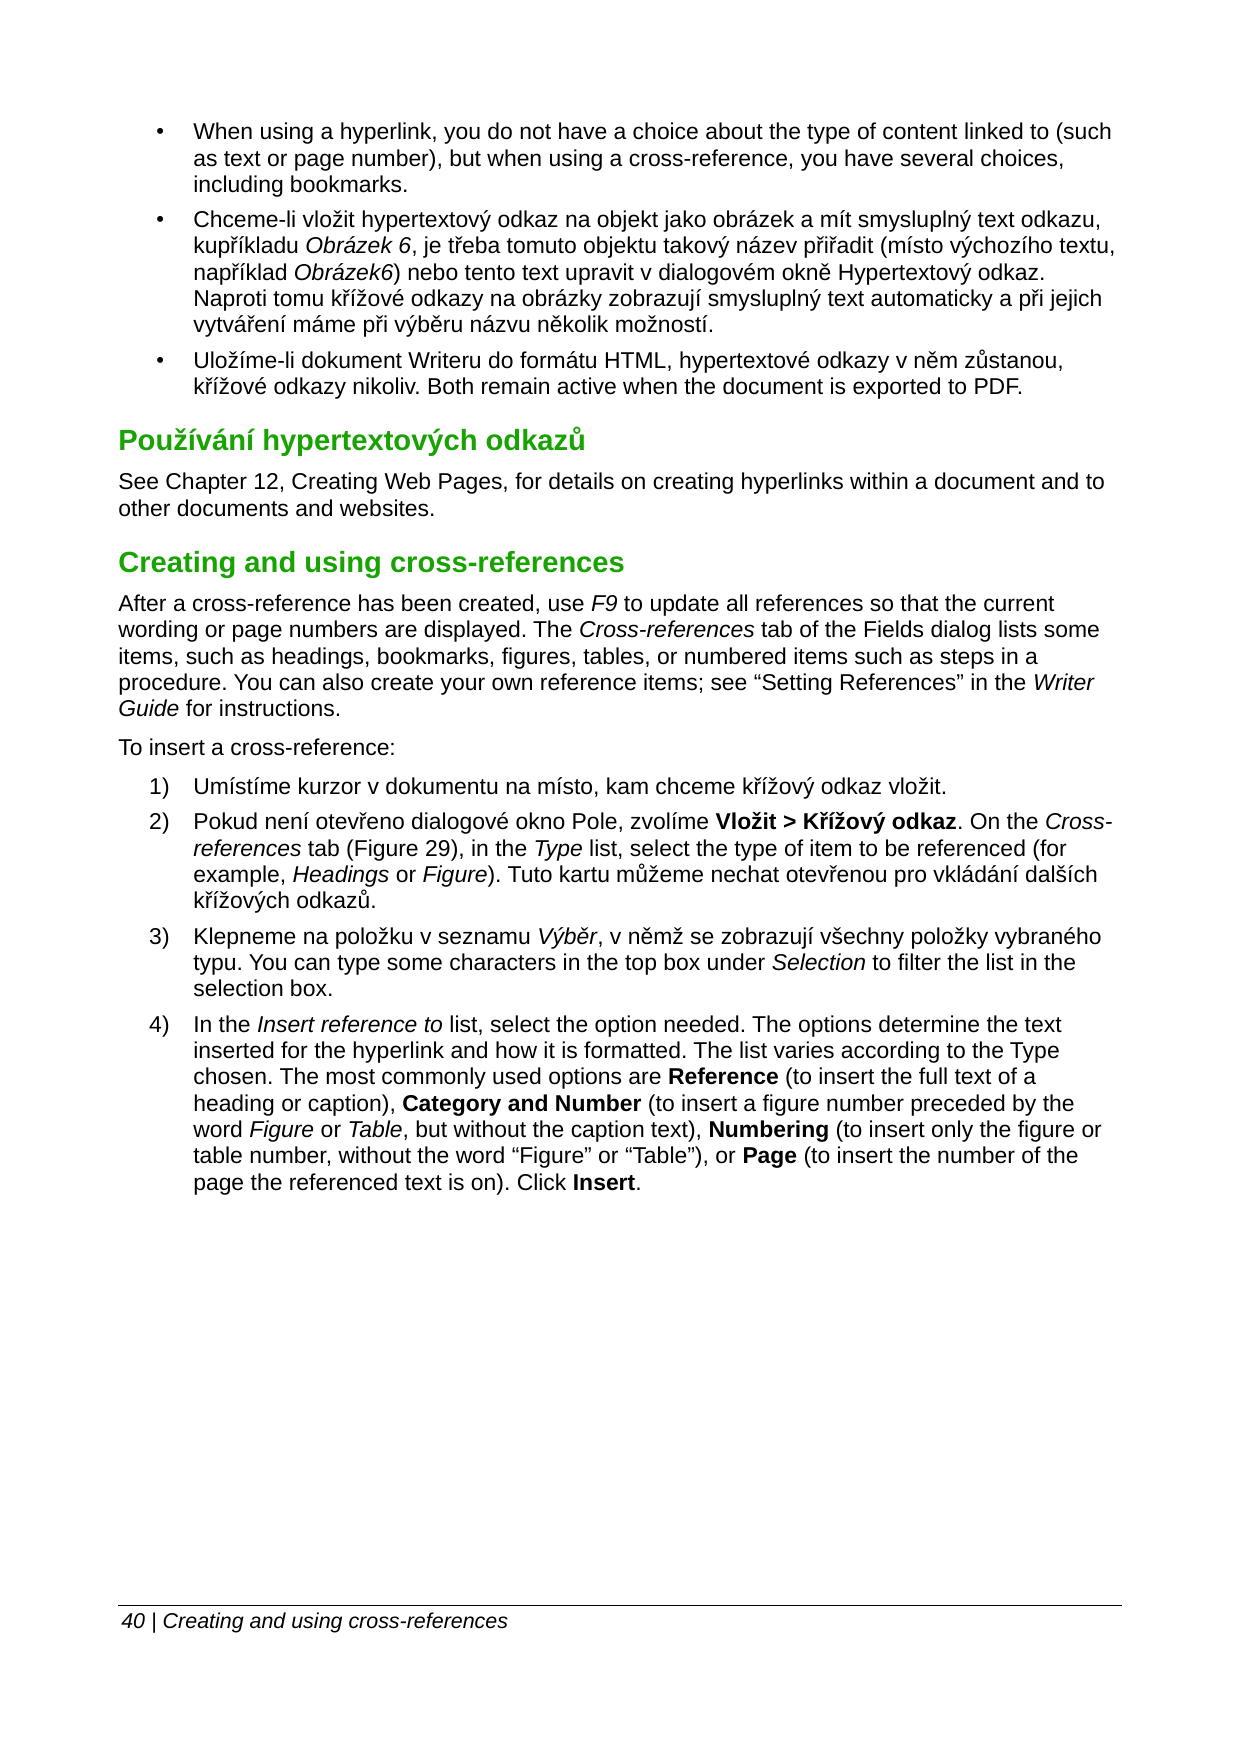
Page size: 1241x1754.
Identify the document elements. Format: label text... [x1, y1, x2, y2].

subtitle Používání hypertextových odkazů [118, 423, 1122, 457]
list Umístíme kurzor v dokumentu na místo, kam chceme křížový odkaz vložit. [169, 773, 1122, 799]
list Uložíme-li dokument Writeru do formátu HTML, hypertextové odkazy v něm zůstanou, křížové odkazy nikoliv. Both remain active when the document is exported to PDF. [156, 347, 1122, 399]
subtitle Creating and using cross-references [118, 545, 1122, 578]
list Chceme-li vložit hypertextový odkaz na objekt jako obrázek a mít smysluplný text odkazu, kupříkladu Obrázek 6, je třeba tomuto objektu takový název přiřadit (místo výchozího textu, například Obrázek6) nebo tento text upravit v dialogovém okně Hypertextový odkaz. Naproti tomu křížové odkazy na obrázky zobrazují smysluplný text automaticky a při jejich vytváření máme při výběru názvu několik možností. [156, 206, 1122, 338]
list In the Insert reference to list, select the option needed. The options determine the text inserted for the hyperlink and how it is formatted. The list varies according to the Type chosen. The most commonly used options are Reference (to insert the full text of a heading or caption), Category and Number (to insert a figure number preceded by the word Figure or Table, but without the caption text), Numbering (to insert only the figure or table number, without the word “Figure” or “Table”), or Page (to insert the number of the page the referenced text is on). Click Insert. [169, 1011, 1122, 1195]
list Pokud není otevřeno dialogové okno Pole, zvolíme Vložit > Křížový odkaz. On the Cross-references tab (Figure 29), in the Type list, select the type of item to be referenced (for example, Headings or Figure). Tuto kartu můžeme nechat otevřenou pro vkládání dalších křížových odkazů. [169, 808, 1122, 914]
list When using a hyperlink, you do not have a choice about the type of content linked to (such as text or page number), but when using a cross-reference, you have several choices, including bookmarks. [156, 118, 1122, 197]
list To insert a cross-reference: [118, 734, 1122, 761]
list Klepneme na položku v seznamu Výběr, v němž se zobrazují všechny položky vybraného typu. You can type some characters in the top box under Selection to filter the list in the selection box. [169, 923, 1122, 1002]
text After a cross-reference has been created, use F9 to update all references so that the current wording or page numbers are displayed. The Cross-references tab of the Fields dialog lists some items, such as headings, bookmarks, figures, tables, or numbered items such as steps in a procedure. You can also create your own reference items; see “Setting References” in the Writer Guide for instructions. [118, 590, 1122, 722]
text See Chapter 12, Creating Web Pages, for details on creating hyperlinks within a document and to other documents and websites. [118, 468, 1122, 521]
